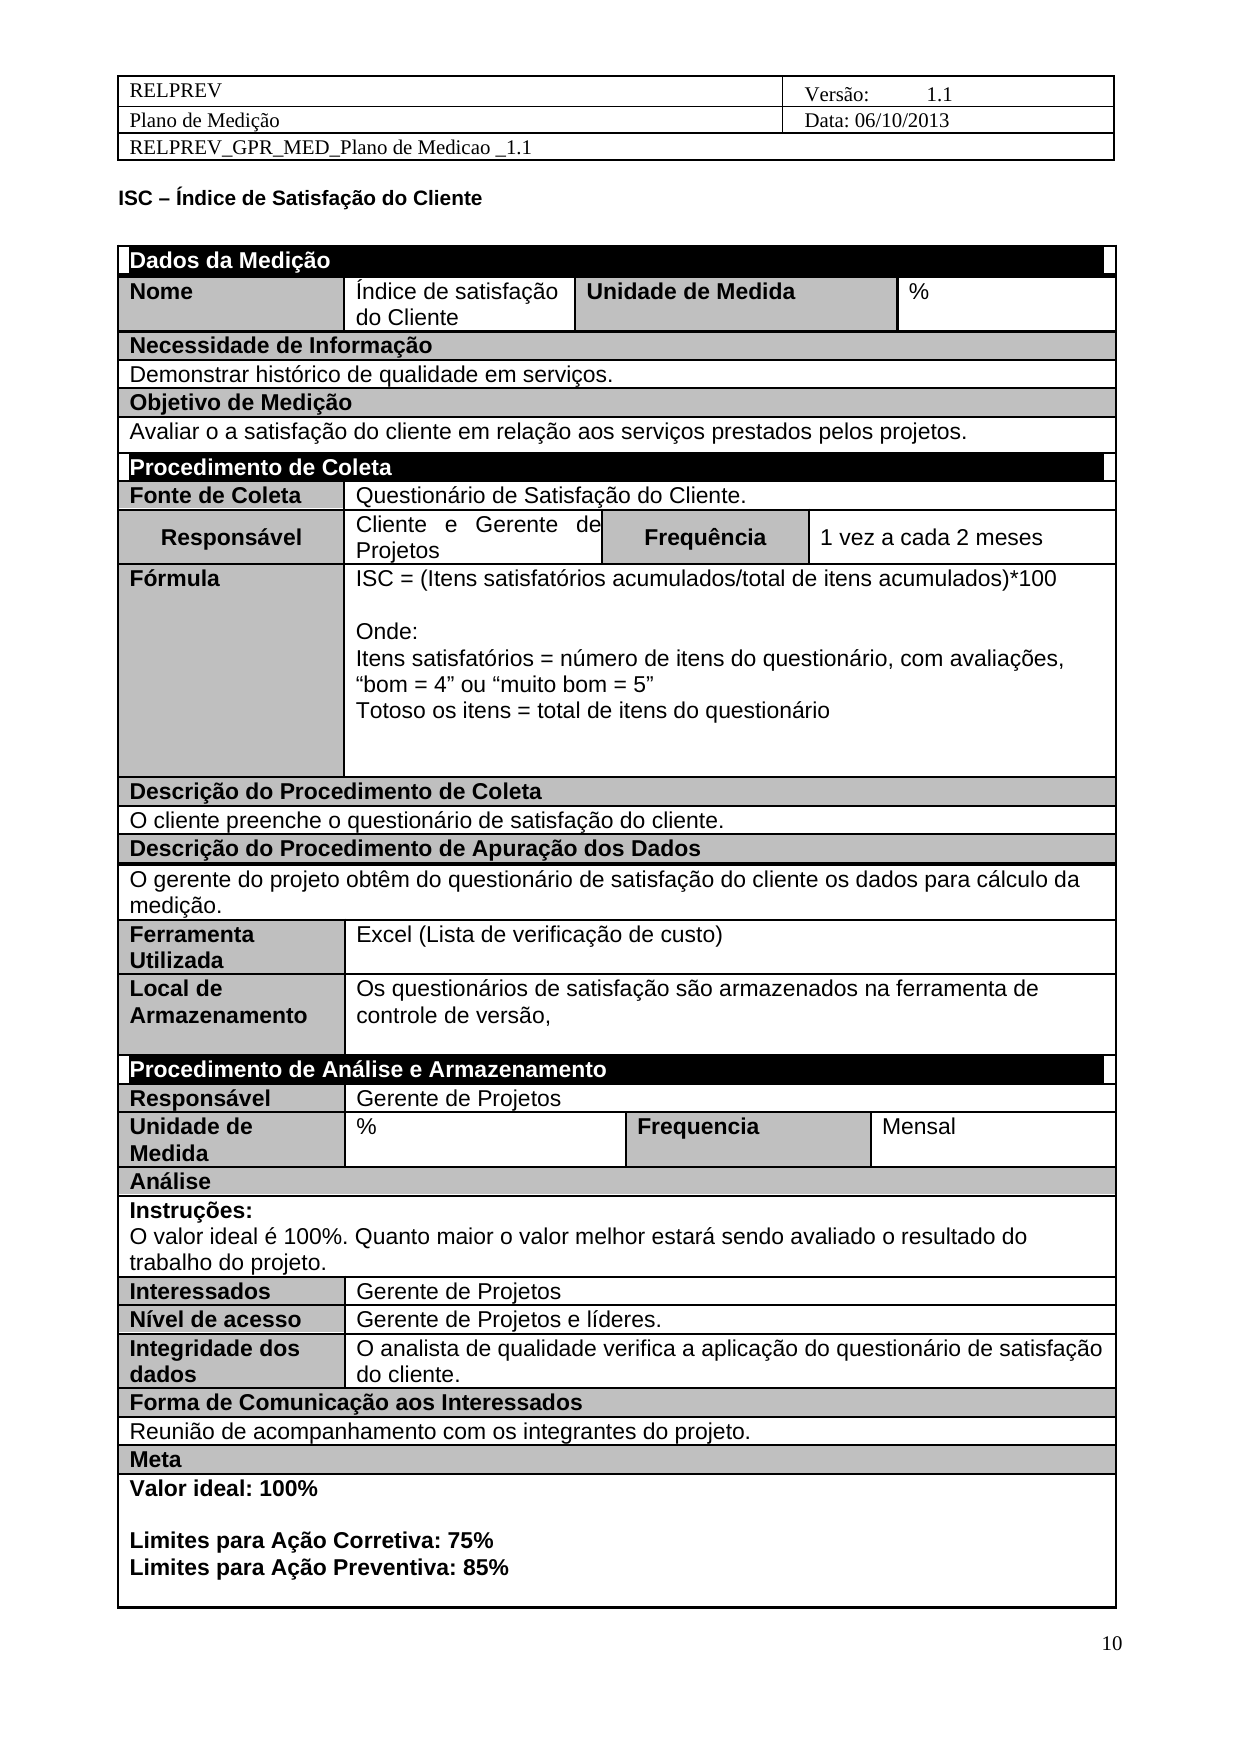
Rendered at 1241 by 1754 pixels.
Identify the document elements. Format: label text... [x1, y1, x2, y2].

table_cell Nome [119, 278, 343, 330]
table_cell Fórmula [119, 565, 343, 776]
table_cell Interessados [119, 1278, 344, 1304]
table_cell Nível de acesso [119, 1306, 344, 1332]
table_cell Mensal [872, 1113, 1115, 1166]
table_cell % [346, 1113, 625, 1166]
table_cell Valor ideal: 100% Limites para Ação Corretiva: 75% Limites para Ação Preventiva: 85% [119, 1475, 1115, 1606]
table_cell Frequência [603, 511, 808, 563]
table_cell Reunião de acompanhamento com os integrantes do projeto. [119, 1418, 1115, 1444]
table_cell Ferramenta Utilizada [119, 921, 344, 973]
table_cell Descrição do Procedimento de Apuração dos Dados [119, 835, 1115, 862]
table_cell 1 vez a cada 2 meses [810, 511, 1115, 563]
table_cell Descrição do Procedimento de Coleta [119, 778, 1115, 805]
table_cell Instruções: O valor ideal é 100%. Quanto maior o valor melhor estará sendo avaliado o resultado do trabalho do projeto. [119, 1197, 1115, 1276]
table_cell Gerente de Projetos [346, 1278, 1115, 1304]
table_cell Avaliar o a satisfação do cliente em relação aos serviços prestados pelos projetos. [119, 418, 1115, 452]
table_cell Integridade dos dados [119, 1335, 344, 1387]
subtitle ISC – Índice de Satisfação do Cliente [118, 184, 1122, 209]
table_cell Forma de Comunicação aos Interessados [119, 1389, 1115, 1416]
table_cell Análise [119, 1168, 1115, 1194]
table_cell Unidade de Medida [119, 1113, 344, 1166]
table_cell Objetivo de Medição [119, 389, 1115, 416]
table_cell Responsável [119, 1085, 344, 1111]
table_cell ISC = (Itens satisfatórios acumulados/total de itens acumulados)*100 Onde: Itens satisfatórios = número de itens do questionário, com avaliações, “bom = 4” ou “muito bom = 5” Totoso os itens = total de itens do questionário [345, 565, 1115, 776]
table_cell Unidade de Medida [576, 278, 896, 330]
table_cell Responsável [119, 511, 343, 563]
table_cell Local de Armazenamento [119, 975, 344, 1054]
table_cell Questionário de Satisfação do Cliente. [345, 482, 1115, 508]
table_cell Fonte de Coleta [119, 482, 343, 508]
table_cell O analista de qualidade verifica a aplicação do questionário de satisfação do cliente. [346, 1335, 1115, 1387]
table_cell O cliente preenche o questionário de satisfação do cliente. [119, 807, 1115, 833]
table_cell % [899, 278, 1115, 330]
table_cell Gerente de Projetos e líderes. [346, 1306, 1115, 1332]
table_cell Frequencia [627, 1113, 870, 1166]
table_cell Excel (Lista de verificação de custo) [346, 921, 1115, 973]
table_header O gerente do projeto obtêm do questionário de satisfação do cliente os dados para cálculo da medição. [119, 866, 1115, 918]
table_cell Necessidade de Informação [119, 333, 1115, 359]
table_cell Índice de satisfação do Cliente [345, 278, 574, 330]
table_cell Gerente de Projetos [346, 1085, 1115, 1111]
table_cell Os questionários de satisfação são armazenados na ferramenta de controle de versão, [346, 975, 1115, 1054]
table_cell Demonstrar histórico de qualidade em serviços. [119, 361, 1115, 387]
table_cell Cliente e Gerente de Projetos [345, 511, 601, 563]
table_cell Meta [119, 1446, 1115, 1473]
